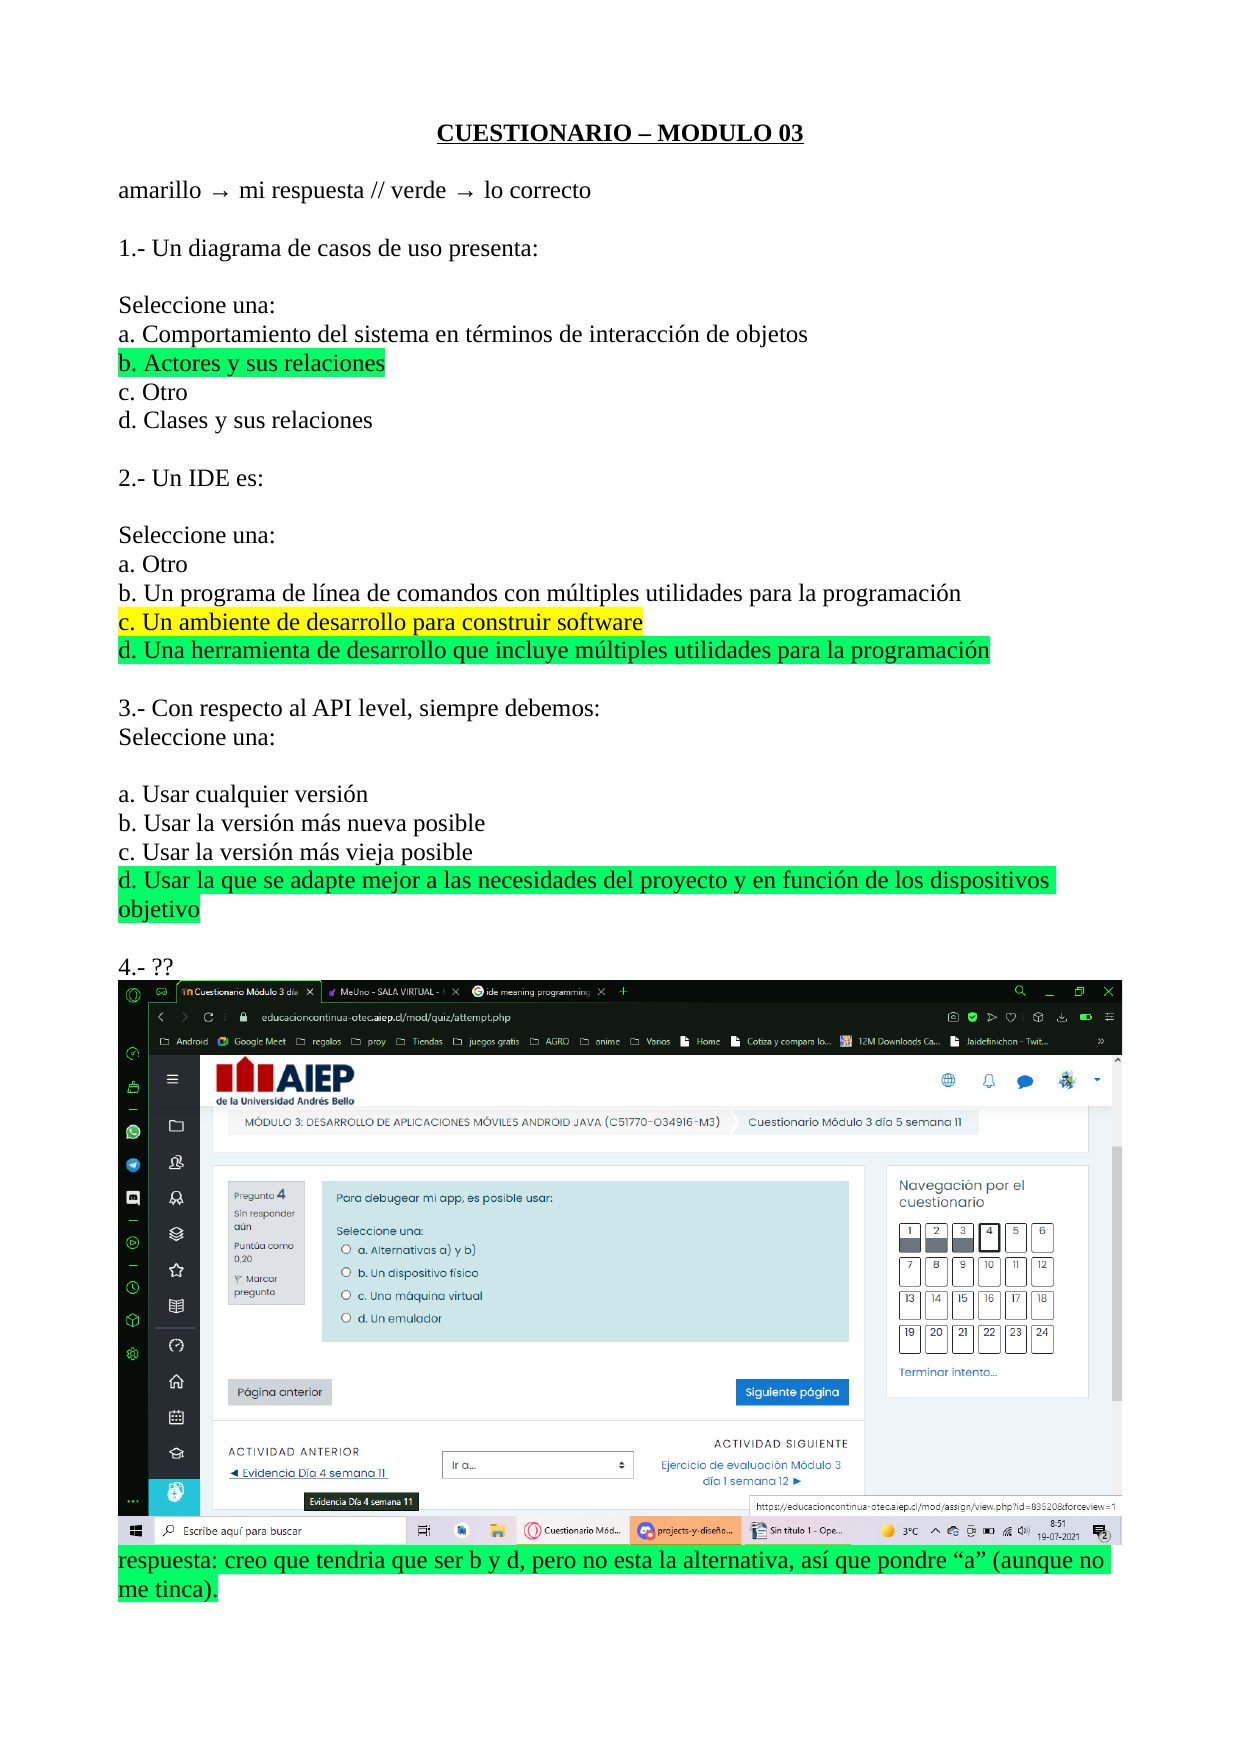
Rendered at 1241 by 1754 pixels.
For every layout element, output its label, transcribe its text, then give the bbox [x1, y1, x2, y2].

text c. Usar la versión más vieja posible [118, 837, 1122, 866]
text amarillo → mi respuesta // verde → lo correcto [118, 176, 1122, 204]
text d. Usar la que se adapte mejor a las necesidades del proyecto y en función de los dispositivos objetivo [118, 866, 1122, 923]
text 4.- ?? [118, 952, 1122, 980]
text 3.- Con respecto al API level, siempre debemos: [118, 693, 1122, 722]
text Seleccione una: [118, 521, 1122, 549]
text Seleccione una: [118, 291, 1122, 319]
text 1.- Un diagrama de casos de uso presenta: [118, 233, 1122, 262]
text respuesta: creo que tendria que ser b y d, pero no esta la alternativa, así que pondre “a” (aunque no me tinca). [118, 1545, 1122, 1602]
text a. Otro [118, 549, 1122, 578]
text CUESTIONARIO – MODULO 03 [118, 118, 1122, 147]
text b. Actores y sus relaciones [118, 348, 1122, 377]
text Seleccione una: [118, 722, 1122, 751]
text c. Un ambiente de desarrollo para construir software [118, 607, 1122, 636]
picture [118, 980, 1123, 1545]
text b. Usar la versión más nueva posible [118, 808, 1122, 837]
text a. Usar cualquier versión [118, 779, 1122, 808]
text 2.- Un IDE es: [118, 463, 1122, 492]
text d. Una herramienta de desarrollo que incluye múltiples utilidades para la programación [118, 636, 1122, 664]
text d. Clases y sus relaciones [118, 406, 1122, 434]
text a. Comportamiento del sistema en términos de interacción de objetos [118, 319, 1122, 348]
text c. Otro [118, 377, 1122, 406]
text b. Un programa de línea de comandos con múltiples utilidades para la programación [118, 578, 1122, 607]
